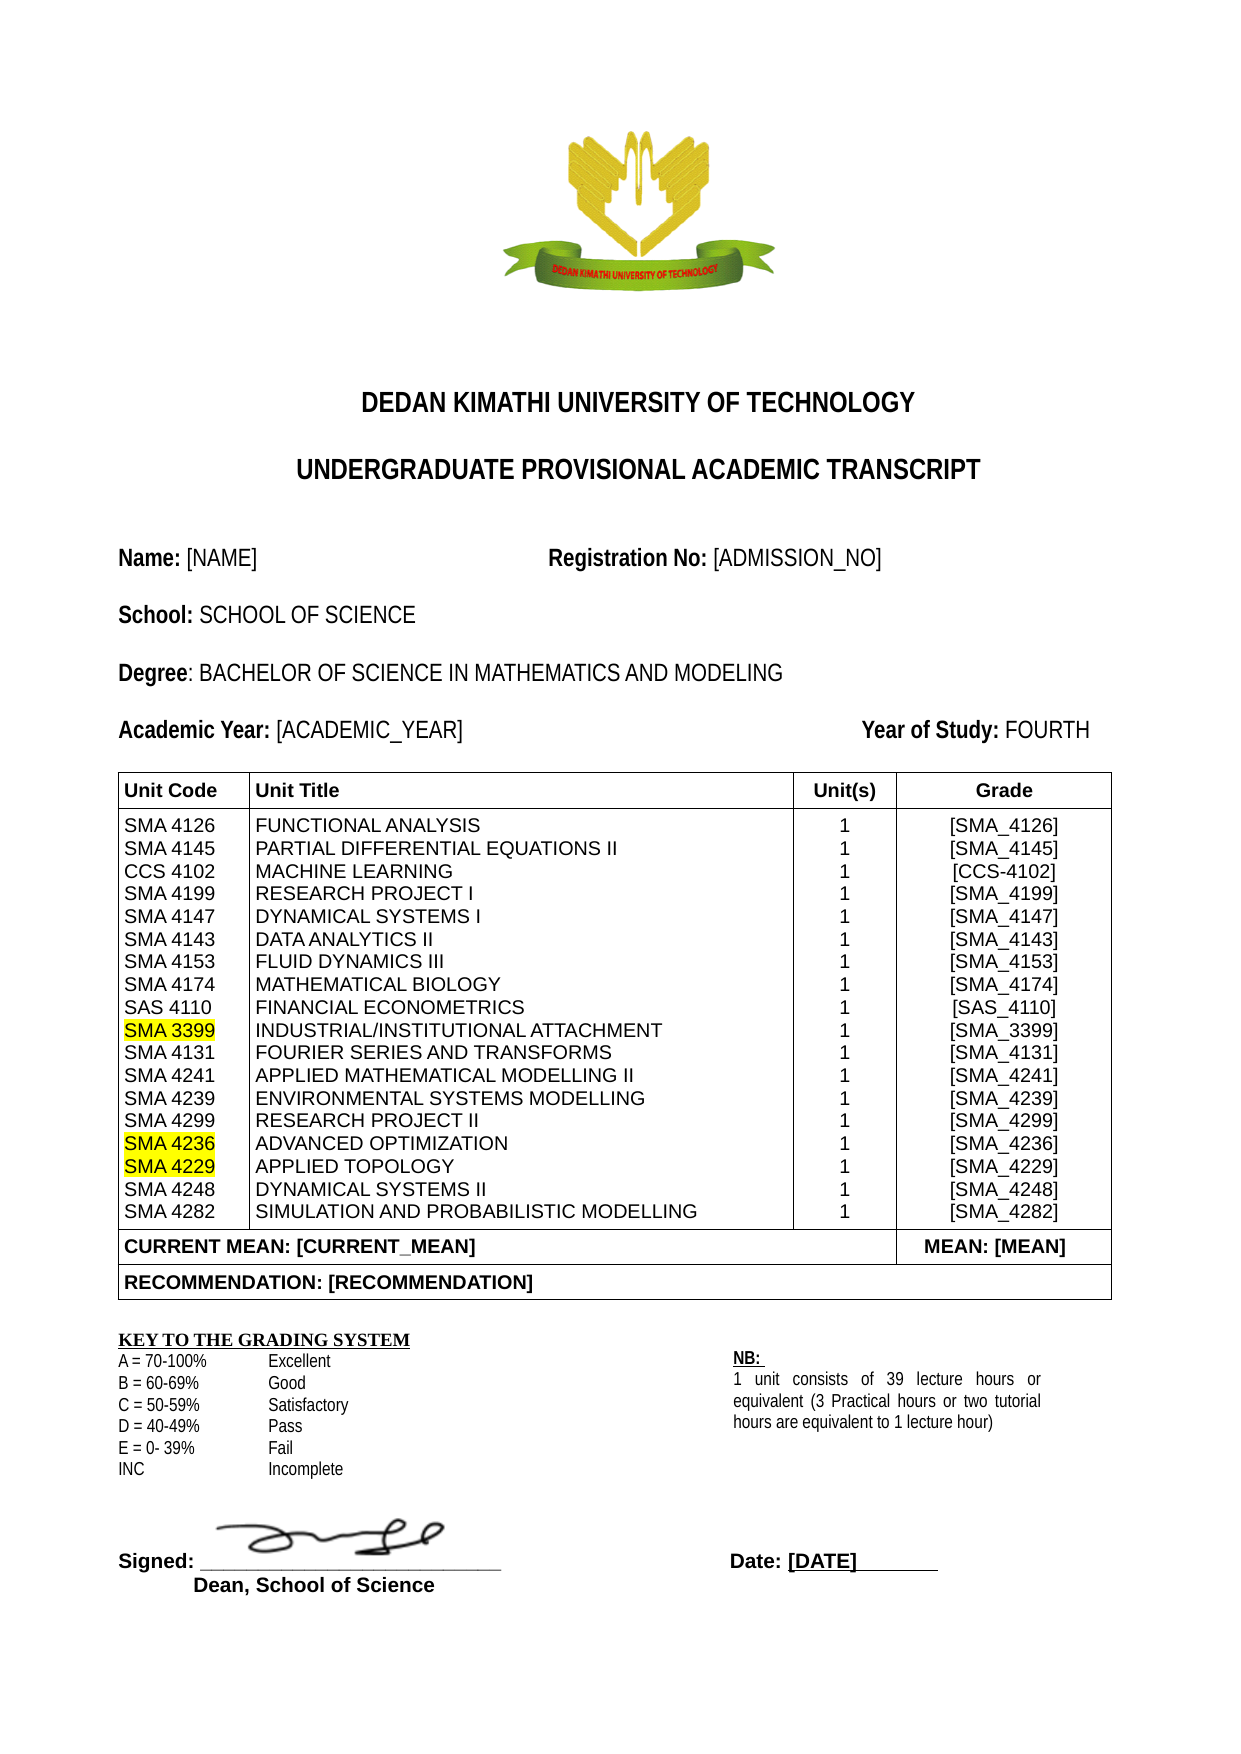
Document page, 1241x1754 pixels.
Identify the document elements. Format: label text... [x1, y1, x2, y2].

text A = 70-100% Excellent [118, 1350, 1159, 1372]
text Dean, School of Science [118, 1573, 1159, 1597]
table_header Unit Code [119, 773, 249, 807]
table_header Unit(s) [794, 773, 896, 807]
text DEDAN KIMATHI UNIVERSITY OF TECHNOLOGY [118, 385, 1159, 418]
text KEY TO THE GRADING SYSTEM [118, 1329, 1159, 1350]
table_cell RECOMMENDATION: [RECOMMENDATION] [119, 1265, 1111, 1299]
text Signed: __________________________ Date: [DATE] [118, 1549, 1159, 1573]
text Degree: BACHELOR OF SCIENCE IN MATHEMATICS AND MODELING [118, 657, 1159, 686]
text UNDERGRADUATE PROVISIONAL ACADEMIC TRANSCRIPT [118, 452, 1159, 485]
text C = 50-59% Satisfactory [118, 1393, 1159, 1415]
table_cell SMA 4126 SMA 4145 CCS 4102 SMA 4199 SMA 4147 SMA 4143 SMA 4153 SMA 4174 SAS 4110 SMA 3399 SMA 4131 SMA 4241 SMA 4239 SMA 4299 SMA 4236 SMA 4229 SMA 4248 SMA 4282 [119, 809, 249, 1229]
table_cell FUNCTIONAL ANALYSIS PARTIAL DIFFERENTIAL EQUATIONS II MACHINE LEARNING RESEARCH PROJECT I DYNAMICAL SYSTEMS I DATA ANALYTICS II FLUID DYNAMICS III MATHEMATICAL BIOLOGY FINANCIAL ECONOMETRICS INDUSTRIAL/INSTITUTIONAL ATTACHMENT FOURIER SERIES AND TRANSFORMS APPLIED MATHEMATICAL MODELLING II ENVIRONMENTAL SYSTEMS MODELLING RESEARCH PROJECT II ADVANCED OPTIMIZATION APPLIED TOPOLOGY DYNAMICAL SYSTEMS II SIMULATION AND PROBABILISTIC MODELLING [250, 809, 793, 1229]
table_cell CURRENT MEAN: [CURRENT_MEAN] [119, 1230, 896, 1264]
table_cell MEAN: [MEAN] [897, 1230, 1111, 1264]
text E = 0- 39% Fail [118, 1437, 1159, 1458]
table_cell [SMA_4126] [SMA_4145] [CCS-4102] [SMA_4199] [SMA_4147] [SMA_4143] [SMA_4153] [SMA_4174] [SAS_4110] [SMA_3399] [SMA_4131] [SMA_4241] [SMA_4239] [SMA_4299] [SMA_4236] [SMA_4229] [SMA_4248] [SMA_4282] [897, 809, 1111, 1229]
text Name: [NAME] Registration No: [ADMISSION_NO] [118, 543, 1159, 572]
text Academic Year: [ACADEMIC_YEAR] Year of Study: FOURTH [118, 715, 1159, 743]
table_header Unit Title [250, 773, 793, 807]
text INC Incomplete [118, 1458, 1159, 1480]
text D = 40-49% Pass [118, 1415, 1159, 1437]
text B = 60-69% Good [118, 1372, 1159, 1393]
table_header Grade [897, 773, 1111, 807]
table_cell 1 1 1 1 1 1 1 1 1 1 1 1 1 1 1 1 1 1 [794, 809, 896, 1229]
text School: SCHOOL OF SCIENCE [118, 600, 1159, 629]
